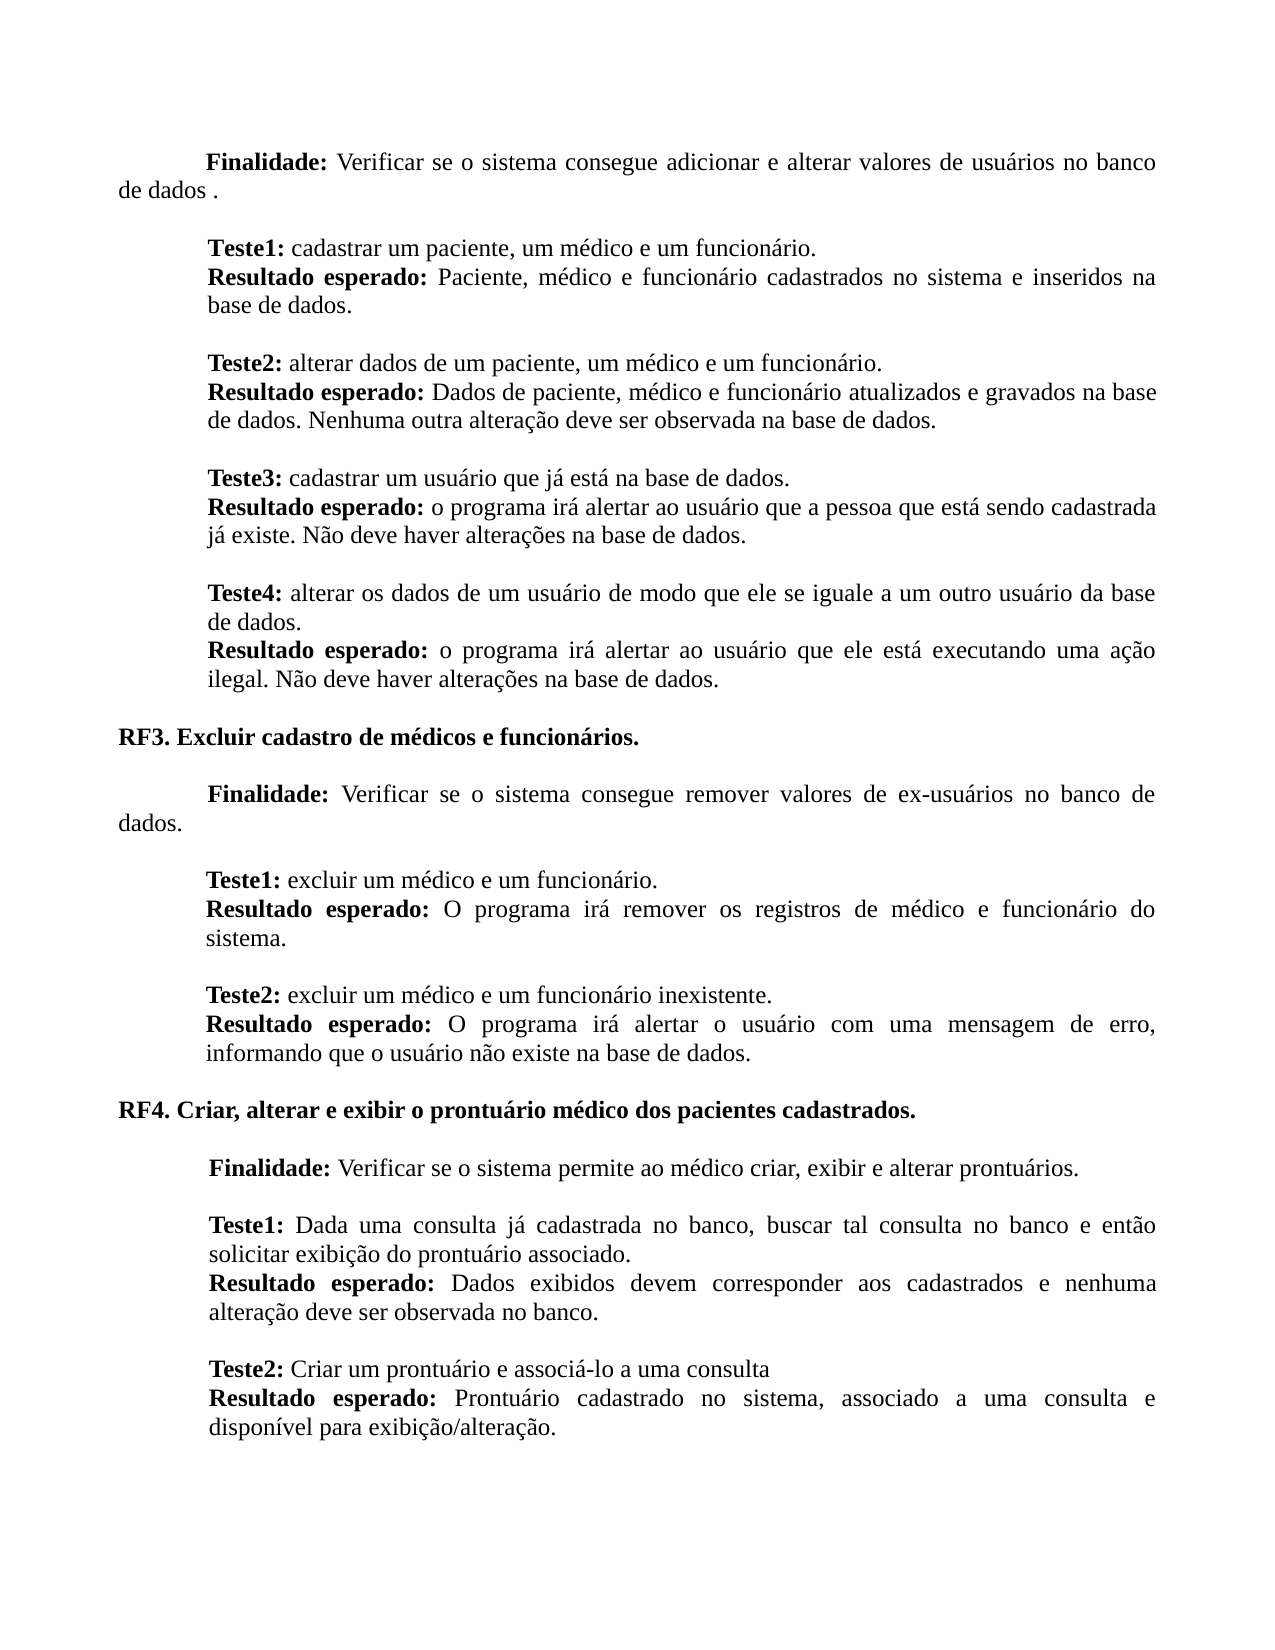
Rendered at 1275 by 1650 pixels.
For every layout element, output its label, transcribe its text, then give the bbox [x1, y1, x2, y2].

text RF3. Excluir cadastro de médicos e funcionários. [118, 722, 1157, 751]
text Resultado esperado: O programa irá alertar o usuário com uma mensagem de erro, informando que o usuário não existe na base de dados. [206, 1009, 1157, 1067]
text Resultado esperado: o programa irá alertar ao usuário que ele está executando uma ação ilegal. Não deve haver alterações na base de dados. [207, 636, 1157, 693]
text Teste1: cadastrar um paciente, um médico e um funcionário. [207, 233, 1157, 262]
text Teste4: alterar os dados de um usuário de modo que ele se iguale a um outro usuário da base de dados. [207, 578, 1157, 636]
text Finalidade: Verificar se o sistema consegue adicionar e alterar valores de usuários no banco de dados . [118, 147, 1157, 204]
text Teste1: Dada uma consulta já cadastrada no banco, buscar tal consulta no banco e então solicitar exibição do prontuário associado. [209, 1211, 1157, 1268]
text Teste2: Criar um prontuário e associá-lo a uma consulta [209, 1354, 1157, 1383]
text Resultado esperado: Paciente, médico e funcionário cadastrados no sistema e inseridos na base de dados. [207, 262, 1157, 319]
text Resultado esperado: Dados exibidos devem corresponder aos cadastrados e nenhuma alteração deve ser observada no banco. [209, 1268, 1157, 1326]
text Teste3: cadastrar um usuário que já está na base de dados. [207, 463, 1157, 492]
text Teste1: excluir um médico e um funcionário. [206, 866, 1157, 894]
text Resultado esperado: o programa irá alertar ao usuário que a pessoa que está sendo cadastrada já existe. Não deve haver alterações na base de dados. [207, 492, 1157, 549]
text RF4. Criar, alterar e exibir o prontuário médico dos pacientes cadastrados. [118, 1096, 1157, 1124]
text Resultado esperado: Dados de paciente, médico e funcionário atualizados e gravados na base de dados. Nenhuma outra alteração deve ser observada na base de dados. [207, 377, 1157, 434]
text Finalidade: Verificar se o sistema consegue remover valores de ex-usuários no banco de dados. [118, 779, 1157, 837]
text Resultado esperado: Prontuário cadastrado no sistema, associado a uma consulta e disponível para exibição/alteração. [209, 1383, 1157, 1441]
text Teste2: alterar dados de um paciente, um médico e um funcionário. [207, 348, 1157, 377]
text Teste2: excluir um médico e um funcionário inexistente. [206, 981, 1157, 1009]
text Resultado esperado: O programa irá remover os registros de médico e funcionário do sistema. [206, 894, 1157, 952]
text Finalidade: Verificar se o sistema permite ao médico criar, exibir e alterar prontuários. [118, 1153, 1157, 1182]
